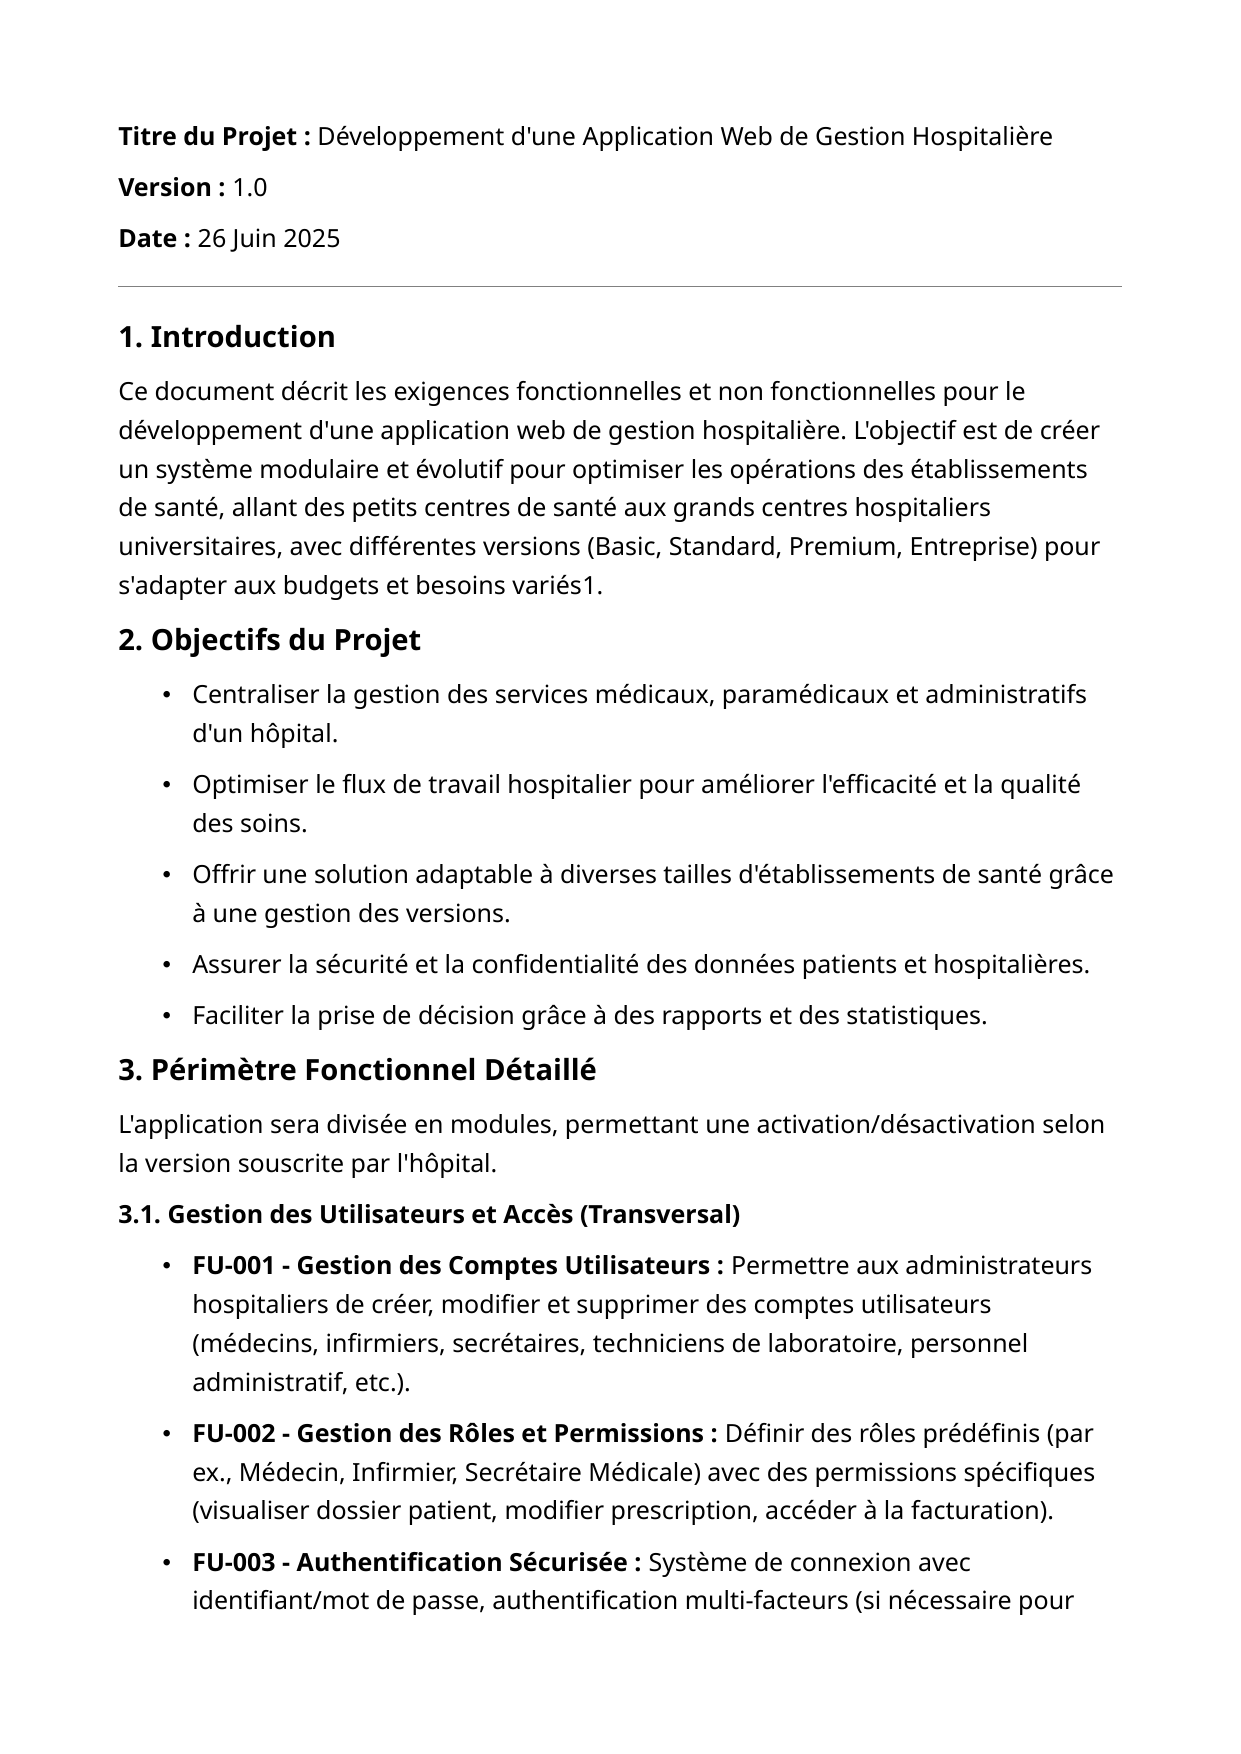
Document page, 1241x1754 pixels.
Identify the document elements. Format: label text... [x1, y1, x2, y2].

subtitle 3. Périmètre Fonctionnel Détaillé [118, 1049, 1122, 1089]
text Date : 26 Juin 2025 [118, 221, 1122, 255]
text Version : 1.0 [118, 169, 1122, 203]
list FU-003 - Authentification Sécurisée : Système de connexion avec identifiant/mot de passe, authentification multi-facteurs (si nécessaire pour [162, 1544, 1122, 1617]
text Ce document décrit les exigences fonctionnelles et non fonctionnelles pour le développement d'une application web de gestion hospitalière. L'objectif est de créer un système modulaire et évolutif pour optimiser les opérations des établissements de santé, allant des petits centres de santé aux grands centres hospitaliers universitaires, avec différentes versions (Basic, Standard, Premium, Entreprise) pour s'adapter aux budgets et besoins variés1. [118, 374, 1122, 602]
text L'application sera divisée en modules, permettant une activation/désactivation selon la version souscrite par l'hôpital. [118, 1107, 1122, 1179]
list Assurer la sécurité et la confidentialité des données patients et hospitalières. [162, 947, 1122, 981]
list Offrir une solution adaptable à diverses tailles d'établissements de santé grâce à une gestion des versions. [162, 857, 1122, 929]
list Faciliter la prise de décision grâce à des rapports et des statistiques. [162, 998, 1122, 1032]
subtitle 2. Objectifs du Projet [118, 619, 1122, 658]
list FU-001 - Gestion des Comptes Utilisateurs : Permettre aux administrateurs hospitaliers de créer, modifier et supprimer des comptes utilisateurs (médecins, infirmiers, secrétaires, techniciens de laboratoire, personnel administratif, etc.). [162, 1248, 1122, 1398]
subtitle 3.1. Gestion des Utilisateurs et Accès (Transversal) [118, 1197, 1122, 1231]
list FU-002 - Gestion des Rôles et Permissions : Définir des rôles prédéfinis (par ex., Médecin, Infirmier, Secrétaire Médicale) avec des permissions spécifiques (visualiser dossier patient, modifier prescription, accéder à la facturation). [162, 1416, 1122, 1527]
text Titre du Projet : Développement d'une Application Web de Gestion Hospitalière [118, 118, 1122, 152]
list Optimiser le flux de travail hospitalier pour améliorer l'efficacité et la qualité des soins. [162, 767, 1122, 839]
list Centraliser la gestion des services médicaux, paramédicaux et administratifs d'un hôpital. [162, 677, 1122, 749]
subtitle 1. Introduction [118, 316, 1122, 356]
